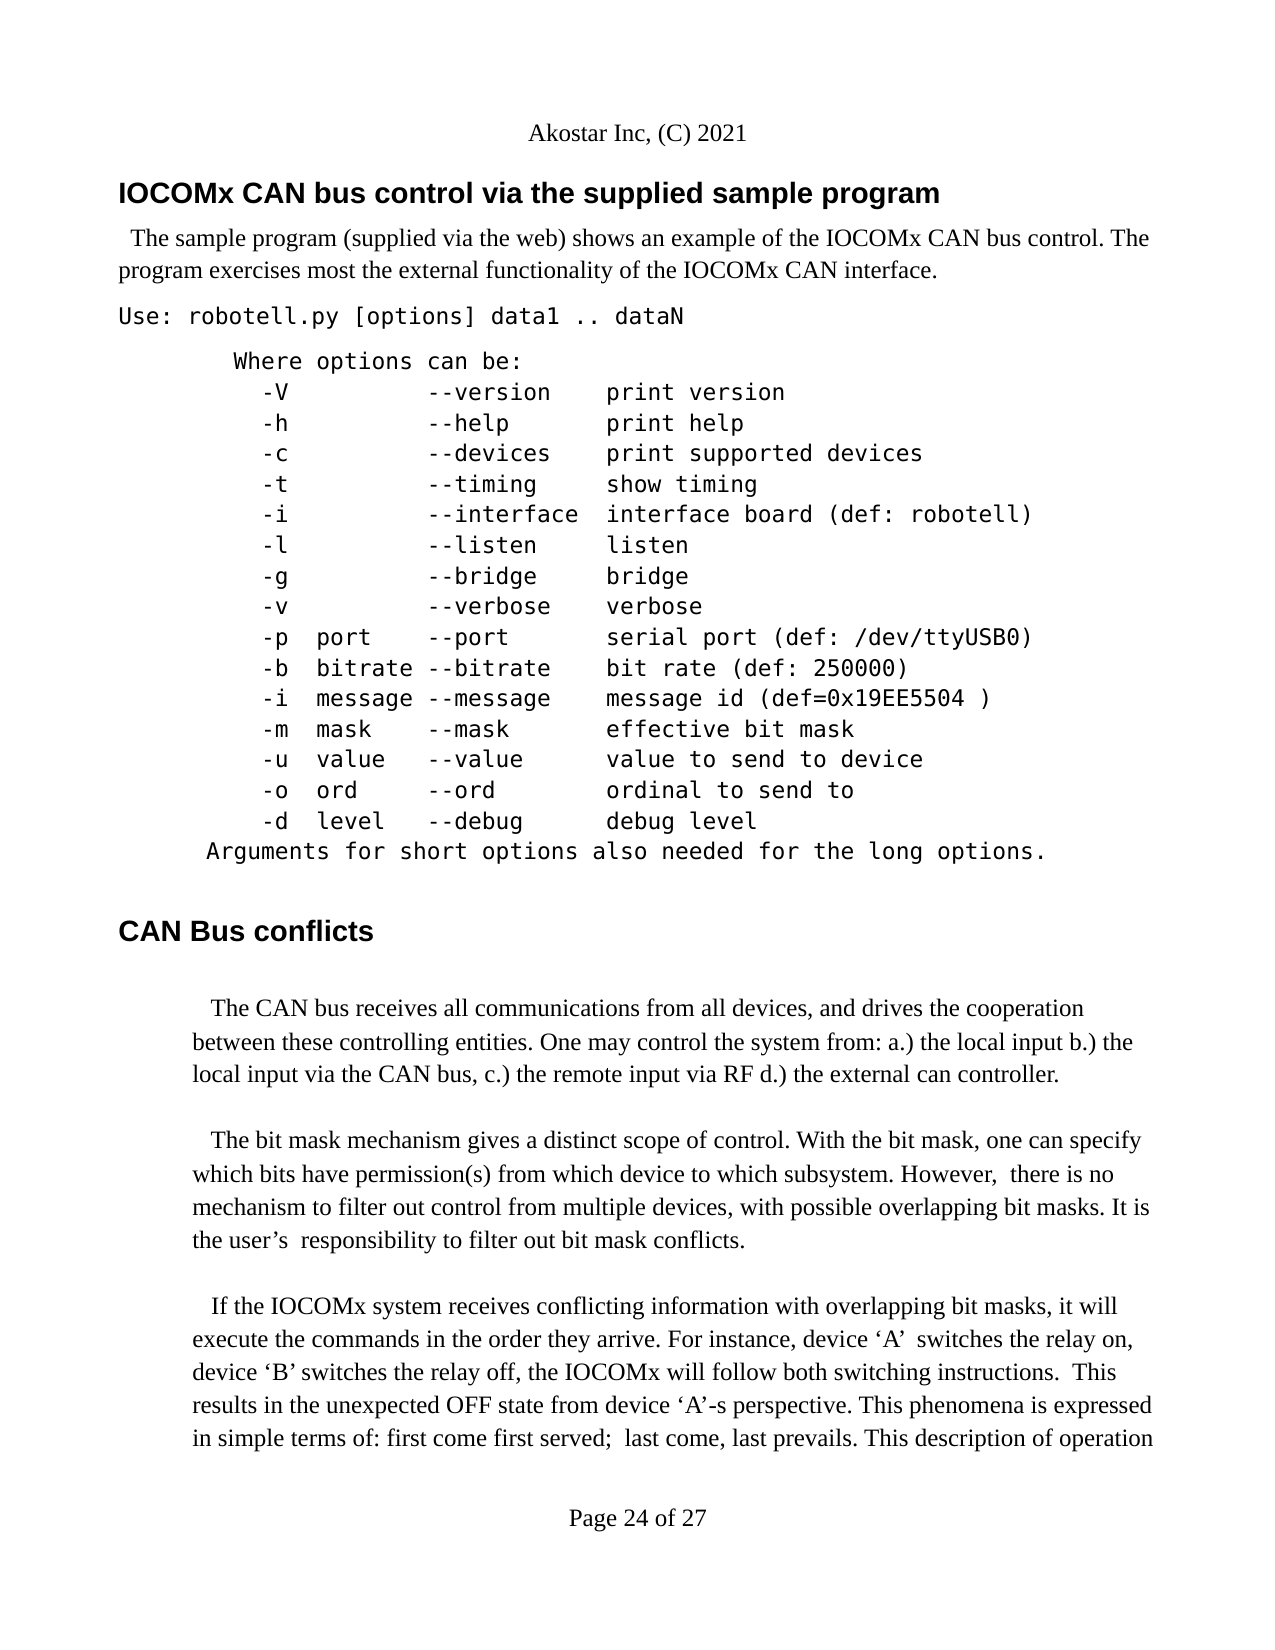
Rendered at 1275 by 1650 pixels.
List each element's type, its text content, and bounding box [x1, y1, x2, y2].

text The bit mask mechanism gives a distinct scope of control. With the bit mask, one can specify which bits have permission(s) from which device to which subsystem. However, there is no mechanism to filter out control from multiple devices, with possible overlapping bit masks. It is the user’s responsibility to filter out bit mask conflicts. [192, 1126, 1157, 1253]
text -b bitrate --bitrate bit rate (def: 250000) [192, 655, 1157, 681]
text -o ord --ord ordinal to send to [192, 777, 1157, 804]
text -c --devices print supported devices [192, 440, 1157, 467]
text Arguments for short options also needed for the long options. [192, 838, 1157, 865]
subtitle IOCOMx CAN bus control via the supplied sample program [118, 176, 1157, 210]
text -l --listen listen [192, 532, 1157, 559]
text The sample program (supplied via the web) shows an example of the IOCOMx CAN bus control. The program exercises most the external functionality of the IOCOMx CAN interface. [118, 223, 1157, 284]
text If the IOCOMx system receives conflicting information with overlapping bit masks, it will execute the commands in the order they arrive. For instance, device ‘A’ switches the relay on, device ‘B’ switches the relay off, the IOCOMx will follow both switching instructions. This results in the unexpected OFF state from device ‘A’-s perspective. This phenomena is expressed in simple terms of: first come first served; last come, last prevails. This description of operation [192, 1291, 1157, 1452]
text -d level --debug debug level [192, 808, 1157, 834]
text -i --interface interface board (def: robotell) [192, 502, 1157, 528]
text -g --bridge bridge [192, 563, 1157, 589]
subtitle CAN Bus conflicts [118, 914, 1157, 948]
text -m mask --mask effective bit mask [192, 716, 1157, 743]
text Use: robotell.py [options] data1 .. dataN [118, 303, 1157, 330]
text -u value --value value to send to device [192, 747, 1157, 773]
text -p port --port serial port (def: /dev/ttyUSB0) [192, 624, 1157, 651]
text The CAN bus receives all communications from all devices, and drives the cooperation between these controlling entities. One may control the system from: a.) the local input b.) the local input via the CAN bus, c.) the remote input via RF d.) the external can controller. [192, 993, 1157, 1088]
text -h --help print help [192, 410, 1157, 436]
text -V --version print version [192, 379, 1157, 406]
text -v --verbose verbose [192, 593, 1157, 620]
text Where options can be: [192, 348, 1157, 375]
text -t --timing show timing [192, 471, 1157, 498]
text -i message --message message id (def=0x19EE5504 ) [192, 685, 1157, 712]
